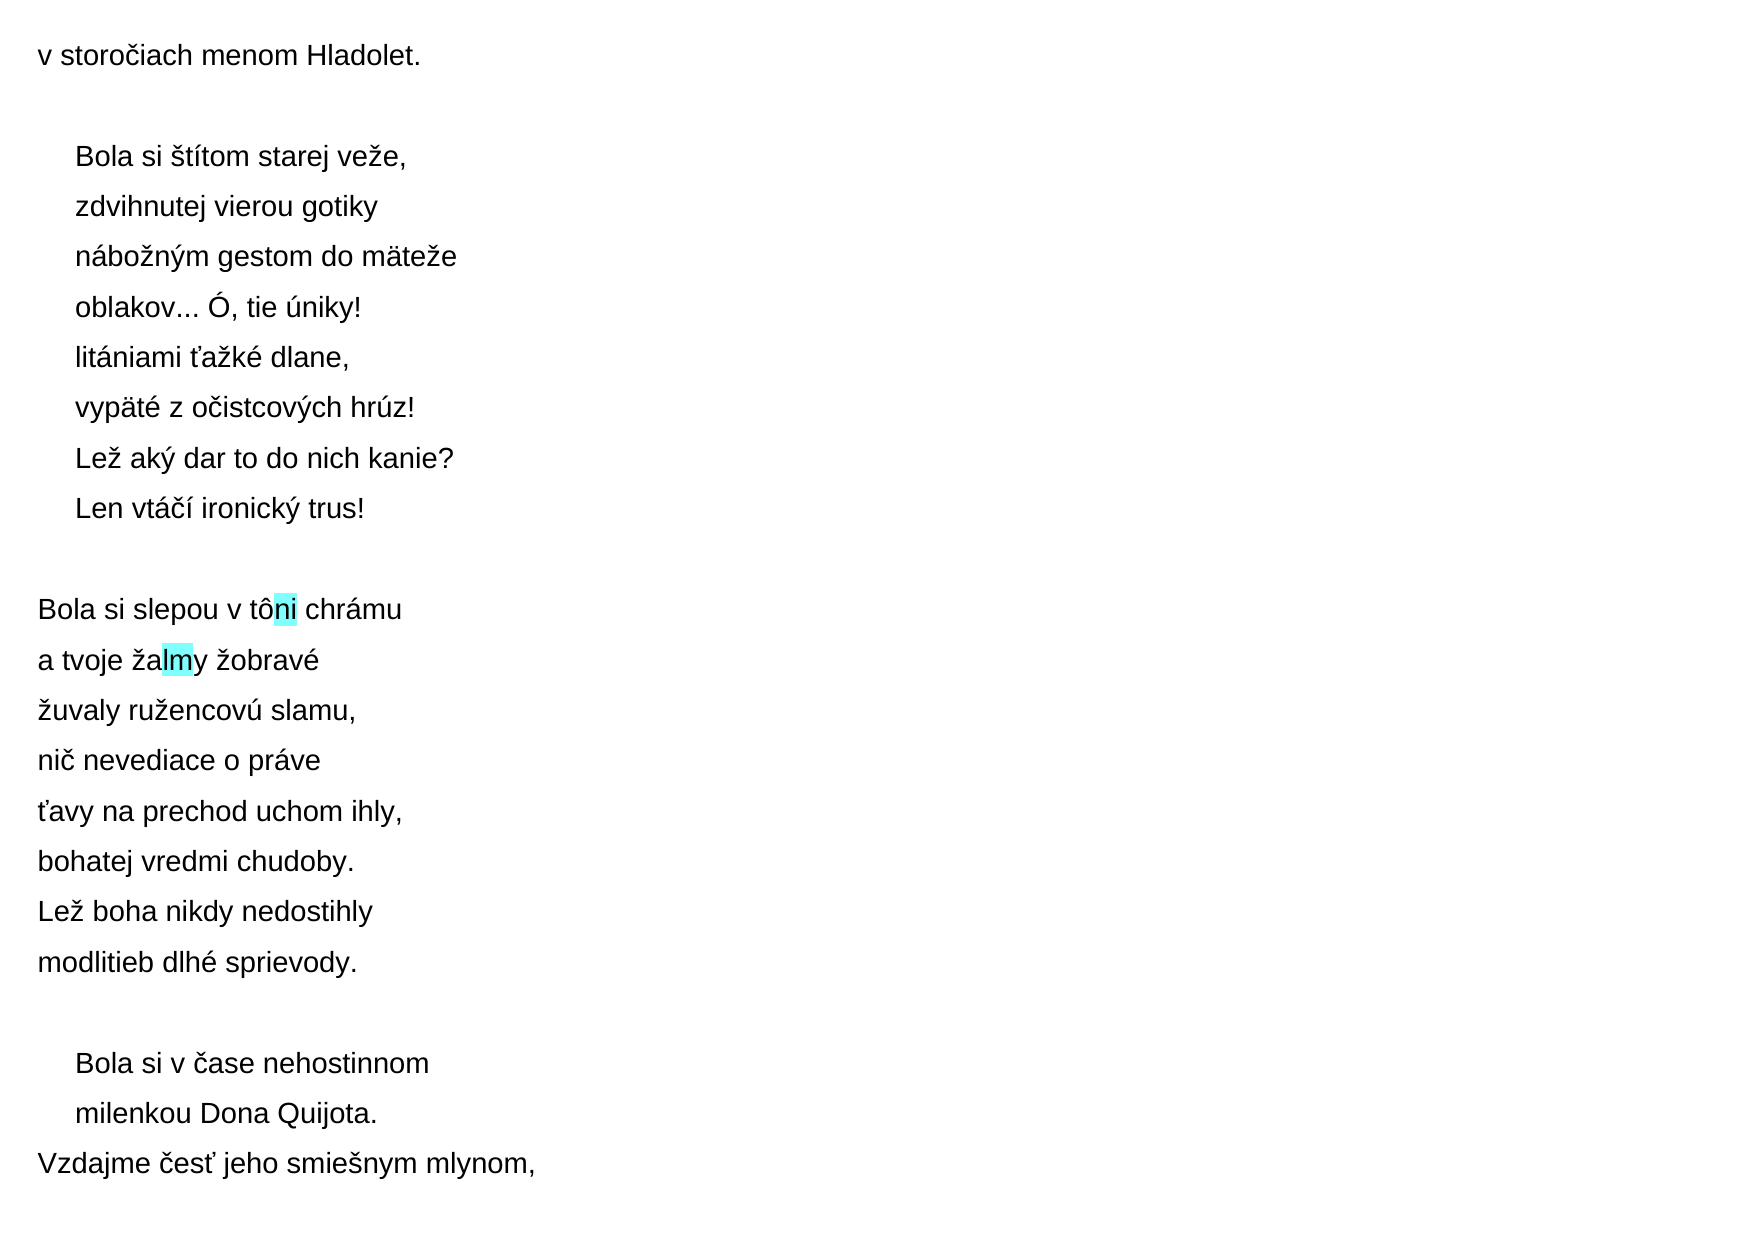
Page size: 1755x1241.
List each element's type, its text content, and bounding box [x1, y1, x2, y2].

text nábožným gestom do mäteže [37, 239, 1148, 273]
text Len vtáčí ironický trus! [37, 491, 1148, 524]
text Lež aký dar to do nich kanie? [37, 441, 1148, 474]
text a tvoje žalmy žobravé [37, 643, 1148, 676]
text bohatej vredmi chudoby. [37, 844, 1148, 877]
text vypäté z očistcových hrúz! [37, 390, 1148, 424]
text žuvaly ružencovú slamu, [37, 693, 1148, 727]
text oblakov... Ó, tie úniky! [37, 290, 1148, 323]
text Bola si štítom starej veže, [37, 139, 1148, 172]
text litániami ťažké dlane, [37, 340, 1148, 374]
text ťavy na prechod uchom ihly, [37, 794, 1148, 827]
text Bola si slepou v tôni chrámu [37, 592, 1148, 626]
text modlitieb dlhé sprievody. [37, 944, 1148, 978]
text Lež boha nikdy nedostihly [37, 894, 1148, 928]
text Bola si v čase nehostinnom [37, 1046, 1148, 1079]
text Vzdajme česť jeho smiešnym mlynom, [37, 1147, 1148, 1180]
text v storočiach menom Hladolet. [37, 37, 1148, 71]
text nič nevediace o práve [37, 743, 1148, 777]
text zdvihnutej vierou gotiky [37, 189, 1148, 223]
text milenkou Dona Quijota. [37, 1096, 1148, 1130]
